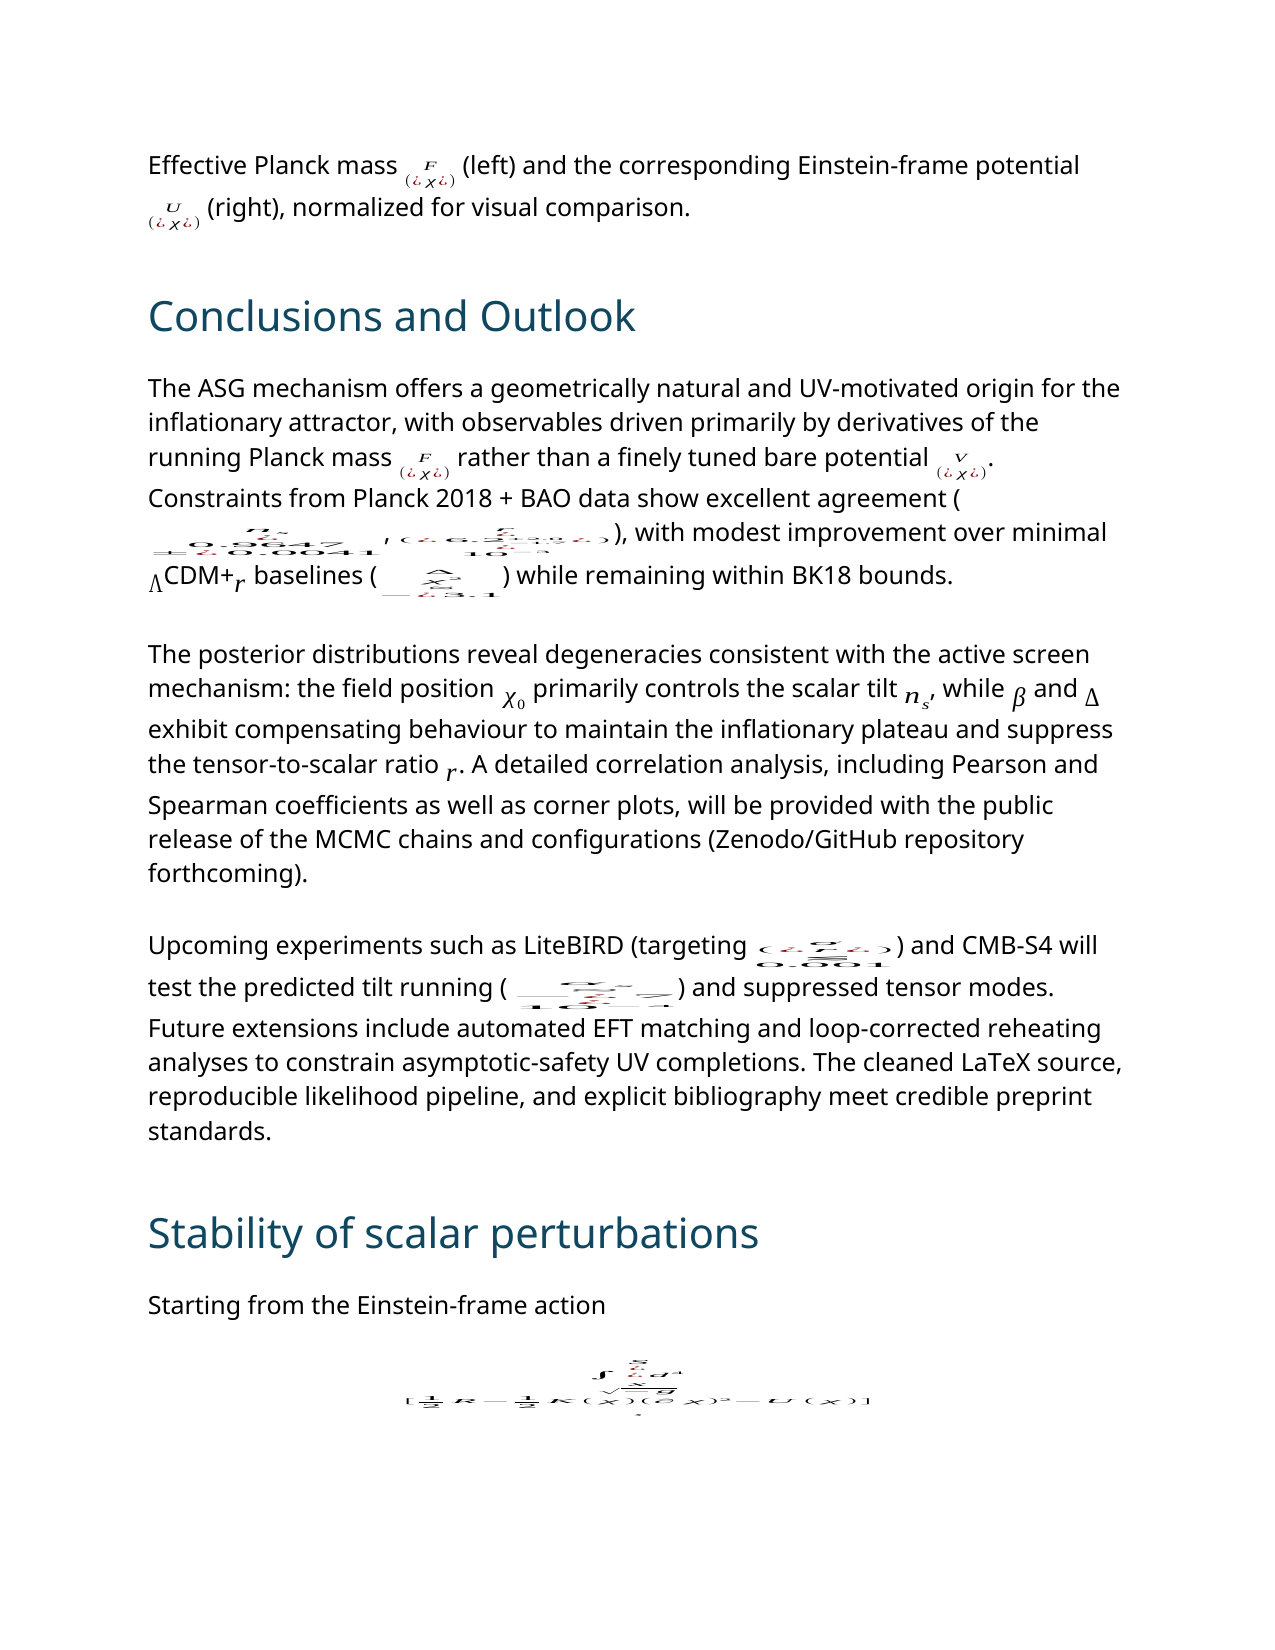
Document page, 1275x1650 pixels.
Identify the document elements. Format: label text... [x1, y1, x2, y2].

text Starting from the Einstein-frame action [148, 1287, 1127, 1321]
subtitle Stability of scalar perturbations [148, 1203, 1127, 1260]
subtitle Conclusions and Outlook [148, 287, 1127, 344]
text The posterior distributions reveal degeneracies consistent with the active screen mechanism: the field position primarily controls the scalar tilt , while and exhibit compensating behaviour to maintain the inflationary plateau and suppress the tensor-to-scalar ratio . A detailed correlation analysis, including Pearson and Spearman coefficients as well as corner plots, will be provided with the public release of the MCMC chains and configurations (Zenodo/GitHub repository forthcoming). [148, 636, 1127, 890]
text Upcoming experiments such as LiteBIRD (targeting ) and CMB-S4 will test the predicted tilt running () and suppressed tensor modes. Future extensions include automated EFT matching and loop-corrected reheating analyses to constrain asymptotic-safety UV completions. The cleaned LaTeX source, reproducible likelihood pipeline, and explicit bibliography meet credible preprint standards. [148, 928, 1127, 1147]
text Effective Planck mass (left) and the corresponding Einstein-frame potential (right), normalized for visual comparison. [148, 148, 1127, 231]
text The ASG mechanism offers a geometrically natural and UV-motivated origin for the inflationary attractor, with observables driven primarily by derivatives of the running Planck mass rather than a finely tuned bare potential . Constraints from Planck 2018 + BAO data show excellent agreement (, ), with modest improvement over minimal CDM+ baselines () while remaining within BK18 bounds. [148, 371, 1127, 599]
